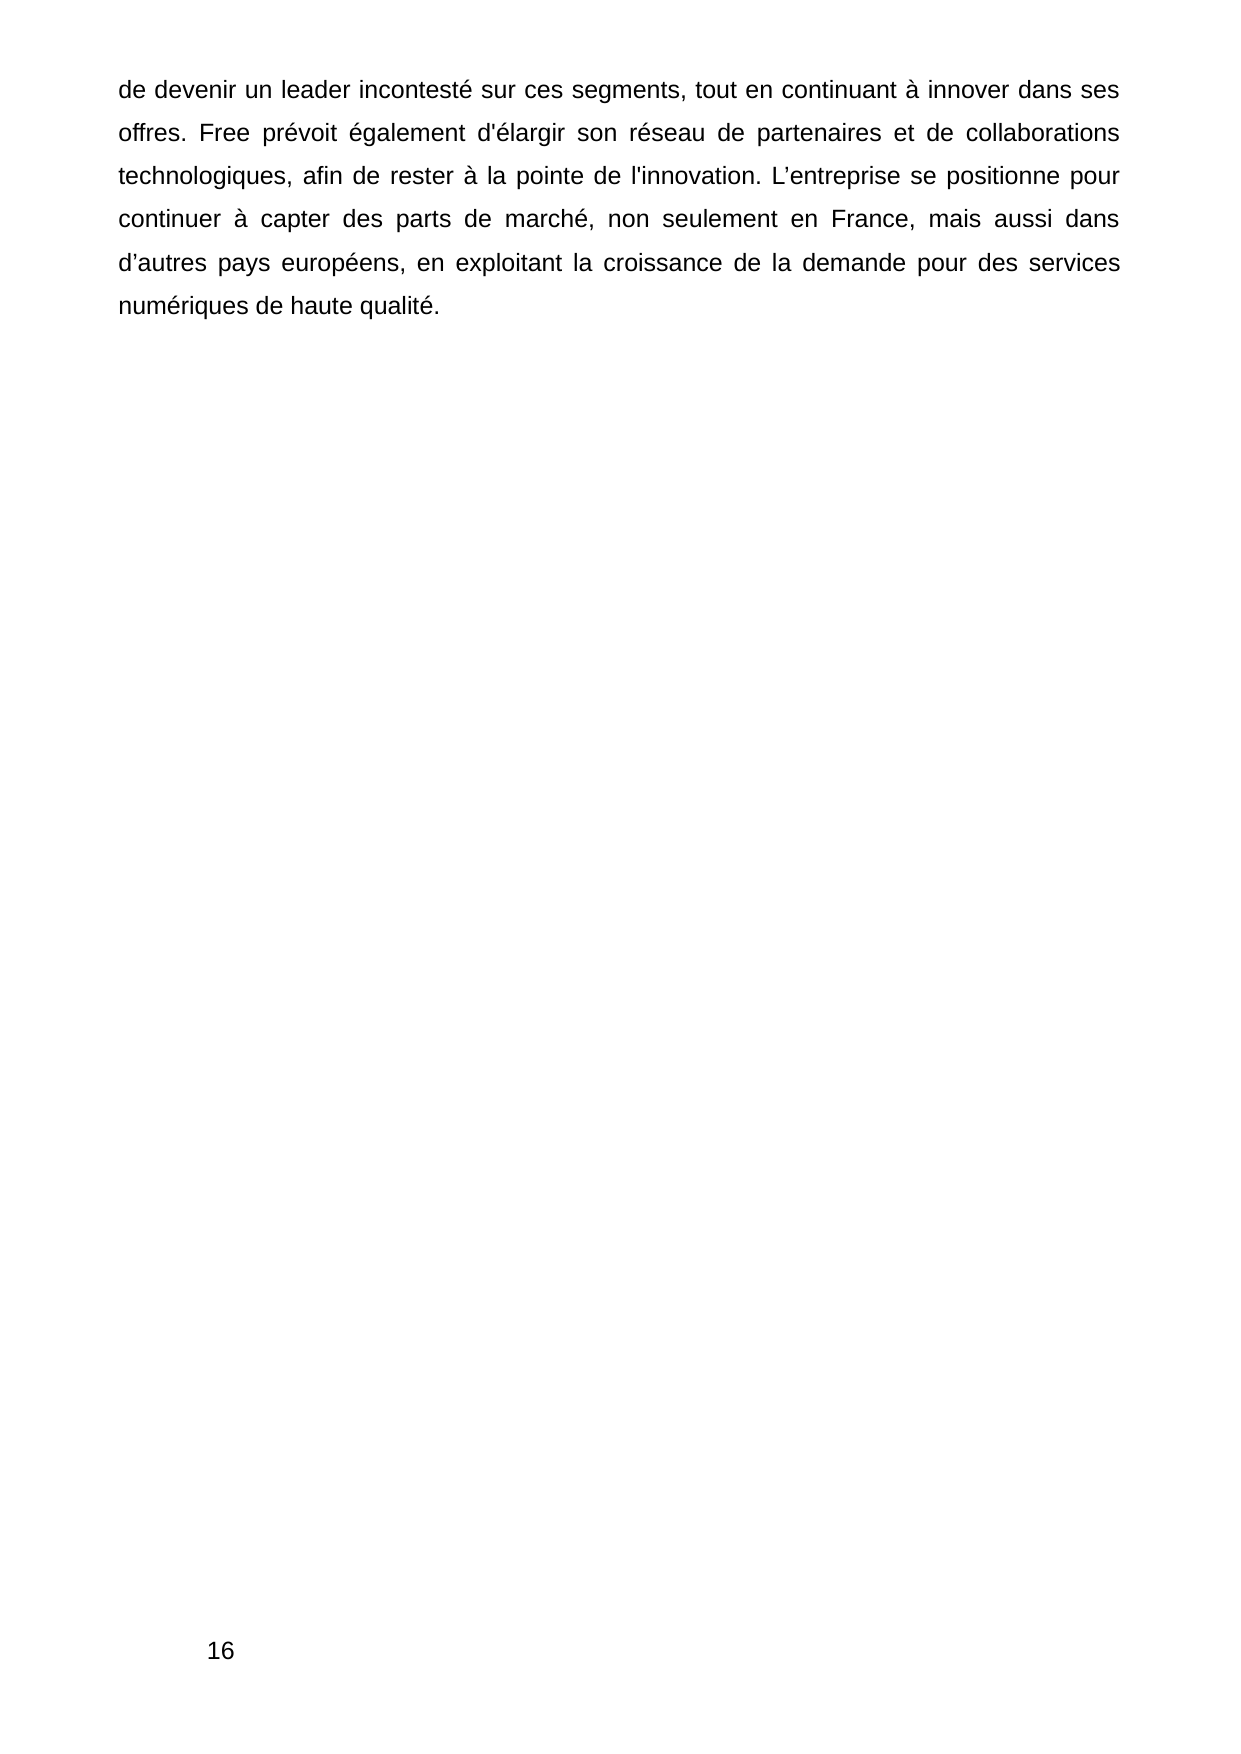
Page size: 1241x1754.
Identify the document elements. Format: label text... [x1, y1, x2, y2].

text de devenir un leader incontesté sur ces segments, tout en continuant à innover dans ses offres. Free prévoit également d'élargir son réseau de partenaires et de collaborations technologiques, afin de rester à la pointe de l'innovation. L’entreprise se positionne pour continuer à capter des parts de marché, non seulement en France, mais aussi dans d’autres pays européens, en exploitant la croissance de la demande pour des services numériques de haute qualité. [118, 75, 1122, 319]
